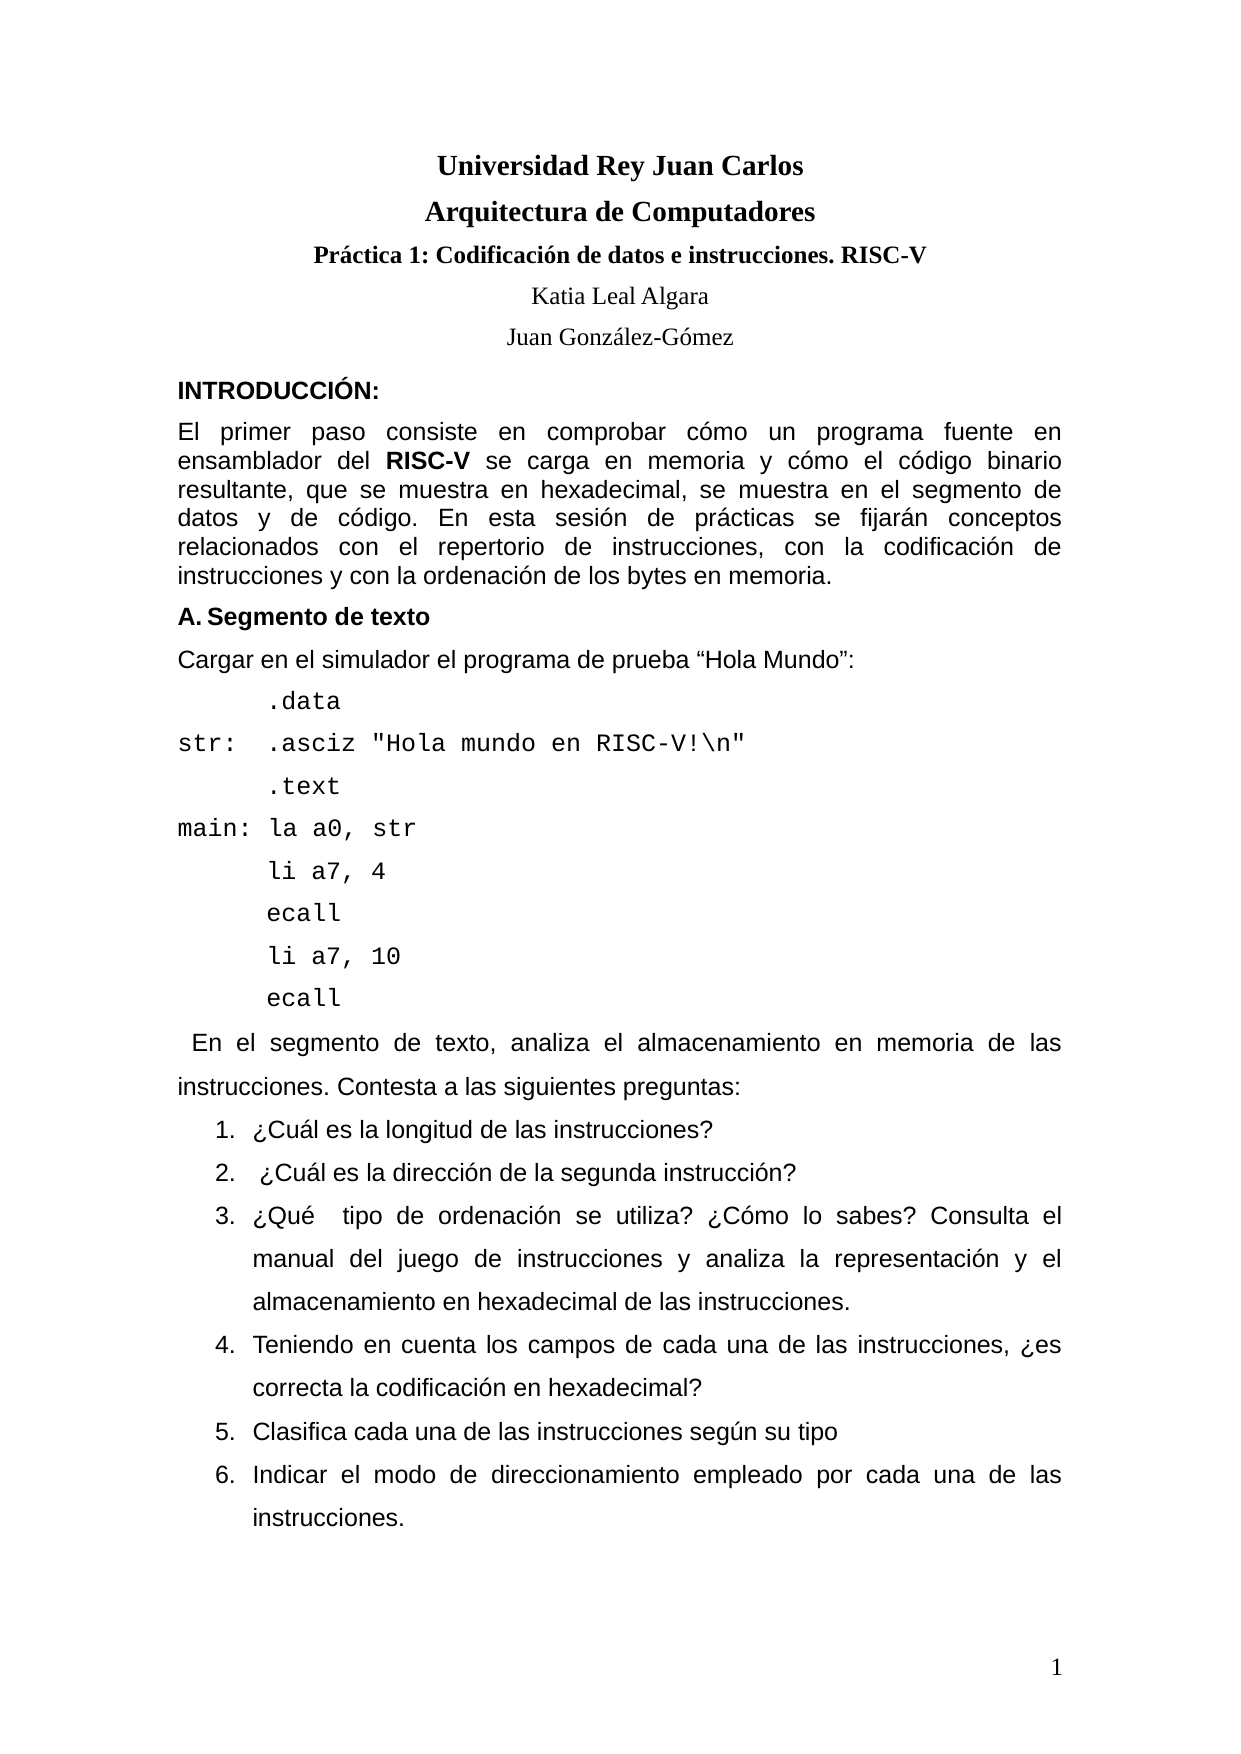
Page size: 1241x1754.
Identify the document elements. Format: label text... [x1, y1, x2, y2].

list Teniendo en cuenta los campos de cada una de las instrucciones, ¿es correcta la codificación en hexadecimal? [215, 1330, 1063, 1402]
list ¿Qué tipo de ordenación se utiliza? ¿Cómo lo sabes? Consulta el manual del juego de instrucciones y analiza la representación y el almacenamiento en hexadecimal de las instrucciones. [215, 1201, 1063, 1316]
text main: la a0, str [177, 816, 1063, 844]
text El primer paso consiste en comprobar cómo un programa fuente en ensamblador del RISC-V se carga en memoria y cómo el código binario resultante, que se muestra en hexadecimal, se muestra en el segmento de datos y de código. En esta sesión de prácticas se fijarán conceptos relacionados con el repertorio de instrucciones, con la codificación de instrucciones y con la ordenación de los bytes en memoria. [177, 417, 1063, 590]
text .data [177, 688, 1063, 717]
text ecall [177, 901, 1063, 929]
list ¿Cuál es la dirección de la segunda instrucción? [215, 1158, 1063, 1187]
text li a7, 10 [177, 943, 1063, 972]
text Arquitectura de Computadores [177, 194, 1063, 227]
list Clasifica cada una de las instrucciones según su tipo [215, 1417, 1063, 1445]
text Katia Leal Algara [177, 281, 1063, 310]
list Segmento de texto [177, 602, 1063, 631]
text str: .asciz "Hola mundo en RISC-V!\n" [177, 731, 1063, 759]
text Universidad Rey Juan Carlos [177, 148, 1063, 181]
text li a7, 4 [177, 858, 1063, 887]
subtitle INTRODUCCIÓN: [177, 376, 1063, 405]
text En el segmento de texto, analiza el almacenamiento en memoria de las instrucciones. Contesta a las siguientes preguntas: [177, 1028, 1063, 1100]
text ecall [177, 986, 1063, 1014]
text .text [177, 773, 1063, 802]
text Cargar en el simulador el programa de prueba “Hola Mundo”: [177, 645, 1063, 674]
text Práctica 1: Codificación de datos e instrucciones. RISC-V [177, 240, 1063, 268]
list ¿Cuál es la longitud de las instrucciones? [215, 1115, 1063, 1143]
list Indicar el modo de direccionamiento empleado por cada una de las instrucciones. [215, 1460, 1063, 1532]
text Juan González-Gómez [177, 322, 1063, 351]
